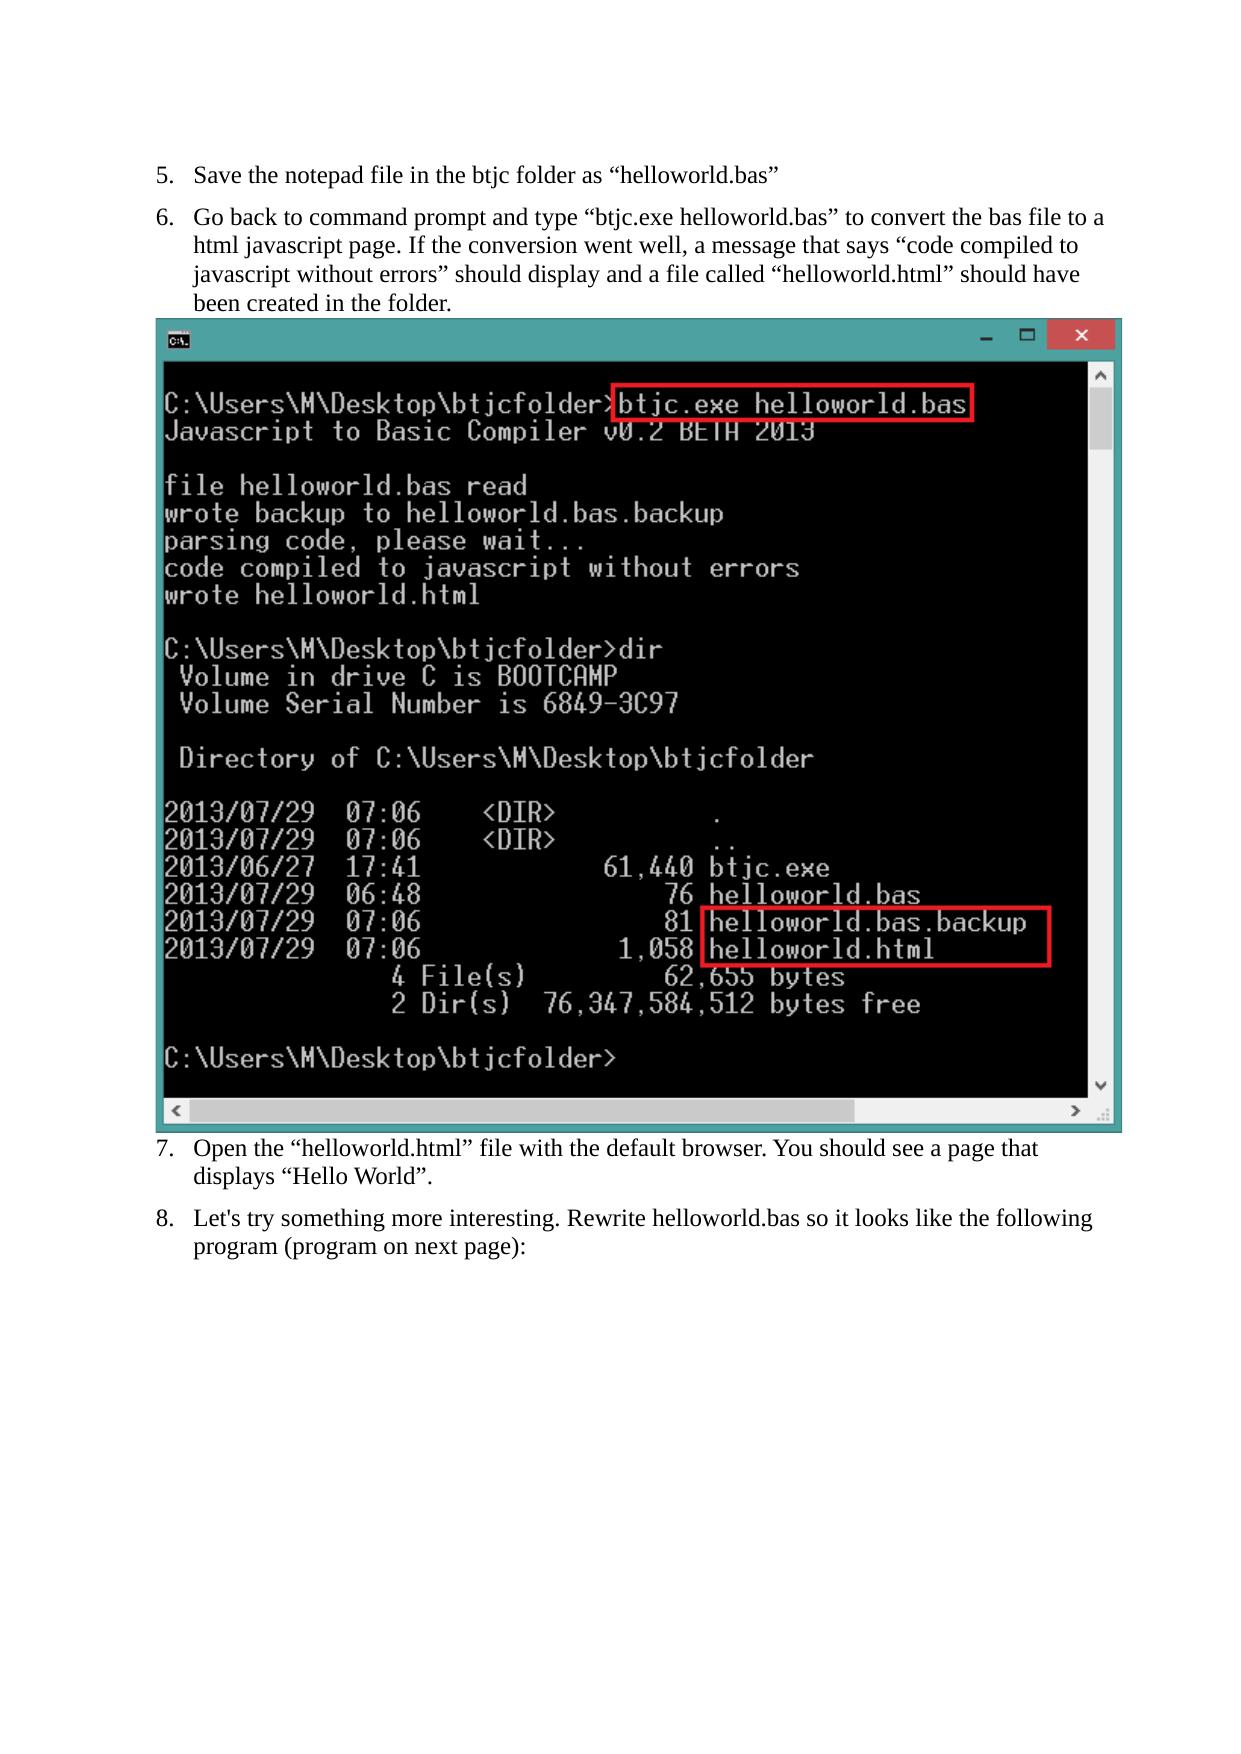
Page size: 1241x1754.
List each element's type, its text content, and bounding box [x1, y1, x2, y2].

list Let's try something more interesting. Rewrite helloworld.bas so it looks like the following program (program on next page): [156, 1203, 1122, 1260]
list Open the “helloworld.html” file with the default browser. You should see a page that displays “Hello World”. [156, 1133, 1122, 1190]
list Save the notepad file in the btjc folder as “helloworld.bas” [156, 160, 1122, 189]
picture [155, 318, 1123, 1133]
list Go back to command prompt and type “btjc.exe helloworld.bas” to convert the bas file to a html javascript page. If the conversion went well, a message that says “code compiled to javascript without errors” should display and a file called “helloworld.html” should have been created in the folder. [156, 202, 1122, 317]
